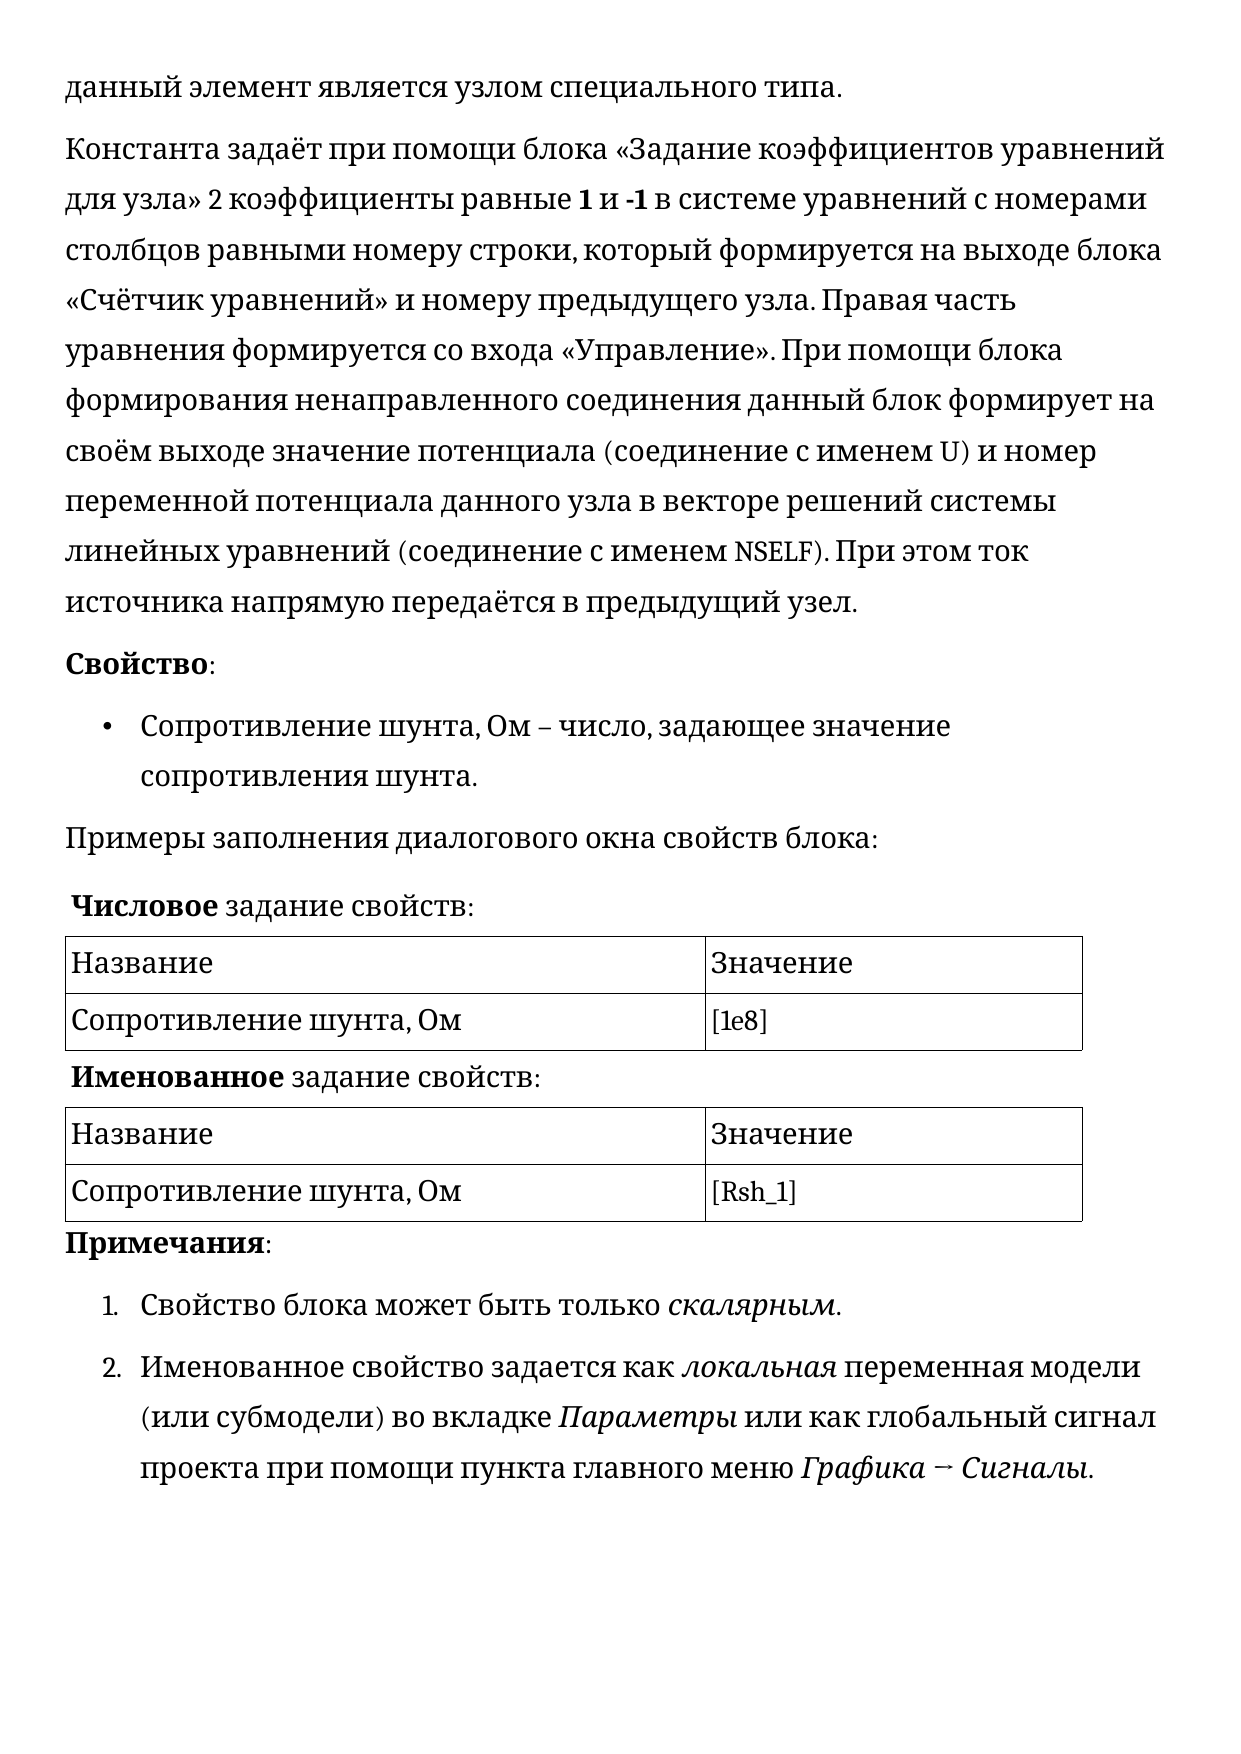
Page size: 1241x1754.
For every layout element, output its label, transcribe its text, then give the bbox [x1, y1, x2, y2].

table_cell Блок представляет собой модель источника управляемой разности потенциалов, описываемой следующим уравнением: , где: – потенциал данного узла; – потенциал предыдущего (входного) узла; – значение граничного потенциала. Внутренняя структура данного блока приведена на рисунке 1: Рисунок 1 – Внутренняя структура блока «Управляемый источник напряжения» Блок имеет вход (снизу), который подключается к граничному или внутреннему узлу электрической цепи, вход управления (сбоку) для задания разности потенциалов источника напряжения и выход для соединения с другими элементами электрической цепи. Топологически данный элемент является узлом специального типа. Константа задаёт при помощи блока «Задание коэффициентов уравнений для узла» 2 коэффициенты равные 1 и -1 в системе уравнений с номерами столбцов равными номеру строки, который формируется на выходе блока «Счётчик уравнений» и номеру предыдущего узла. Правая часть уравнения формируется со входа «Управление». При помощи блока формирования ненаправленного соединения данный блок формирует на своём выходе значение потенциала (соединение с именем U) и номер переменной потенциала данного узла в векторе решений системы линейных уравнений (соединение с именем NSELF). При этом ток источника напрямую передаётся в предыдущий узел. Свойство: Сопротивление шунта, Ом – число, задающее значение сопротивления шунта. Примеры заполнения диалогового окна свойств блока: Примечания: Свойство блока может быть только скалярным. Именованное свойство задается как локальная переменная модели (или субмодели) во вкладке Параметры или как глобальный сигнал проекта при помощи пункта главного меню Графика → Сигналы. [59, 59, 1181, 1497]
table_cell Именованное задание свойств: [65, 1051, 1082, 1107]
table_cell Название [66, 1108, 705, 1164]
table_cell Сопротивление шунта, Ом [66, 994, 705, 1050]
table_cell Название [66, 937, 705, 993]
table_header Числовое задание свойств: [65, 879, 1082, 936]
table_cell Сопротивление шунта, Ом [66, 1165, 705, 1221]
table_cell Значение [706, 937, 1082, 993]
table_cell Значение [706, 1108, 1082, 1164]
table_cell [Rsh_1] [706, 1165, 1082, 1221]
table_cell [1e8] [706, 994, 1082, 1050]
